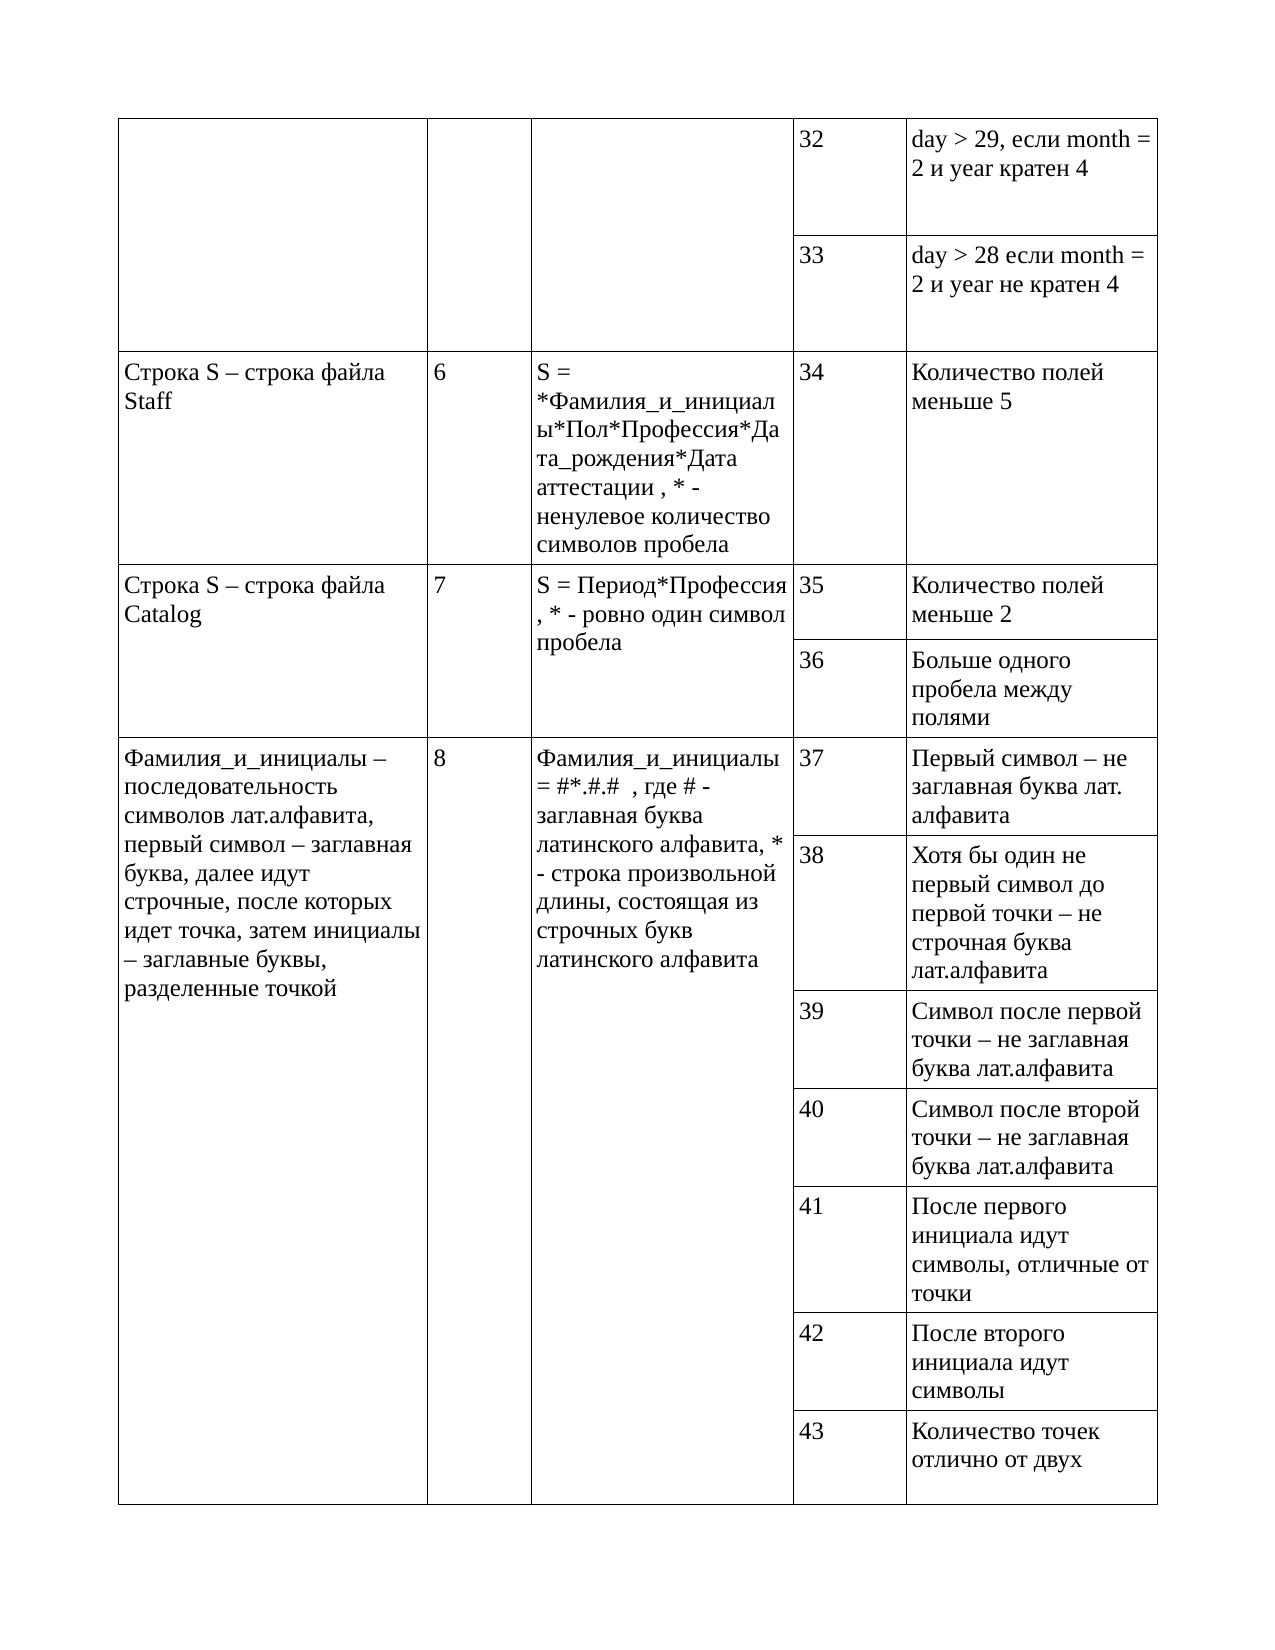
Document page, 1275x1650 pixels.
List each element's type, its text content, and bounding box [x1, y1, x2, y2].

table_cell Хотя бы один не первый символ до первой точки – не строчная буква лат.алфавита [907, 836, 1157, 990]
table_cell 42 [794, 1313, 906, 1410]
table_cell 33 [794, 236, 906, 351]
table_cell После второго инициала идут символы [907, 1313, 1157, 1410]
table_cell Символ после второй точки – не заглавная буква лат.алфавита [907, 1089, 1157, 1186]
table_cell 39 [794, 991, 906, 1088]
table_cell Фамилия_и_инициалы = #*.#.# , где # - заглавная буква латинского алфавита, * - строка произвольной длины, состоящая из строчных букв латинского алфавита [532, 738, 793, 1504]
table_cell Больше одного пробела между полями [907, 640, 1157, 737]
table_cell После первого инициала идут символы, отличные от точки [907, 1187, 1157, 1312]
table_cell 40 [794, 1089, 906, 1186]
table_cell day > 28 если month = 2 и year не кратен 4 [907, 236, 1157, 351]
table_cell 41 [794, 1187, 906, 1312]
table_cell 32 [794, 119, 906, 235]
table_cell [532, 119, 793, 351]
table_cell 6 [428, 352, 531, 564]
table_cell 37 [794, 738, 906, 835]
table_cell [428, 119, 531, 351]
table_cell Строка S – строка файла Catalog [119, 565, 427, 737]
table_cell 34 [794, 352, 906, 564]
table_cell [119, 119, 427, 351]
table_cell Количество полей меньше 2 [907, 565, 1157, 639]
table_cell 36 [794, 640, 906, 737]
table_cell Первый символ – не заглавная буква лат. алфавита [907, 738, 1157, 835]
table_cell Фамилия_и_инициалы – последовательность символов лат.алфавита, первый символ – заглавная буква, далее идут строчные, после которых идет точка, затем инициалы – заглавные буквы, разделенные точкой [119, 738, 427, 1504]
table_cell day > 29, если month = 2 и year кратен 4 [907, 119, 1157, 235]
table_cell 38 [794, 836, 906, 990]
table_cell 35 [794, 565, 906, 639]
table_cell 43 [794, 1411, 906, 1504]
table_cell Количество полей меньше 5 [907, 352, 1157, 564]
table_cell Количество точек отлично от двух [907, 1411, 1157, 1504]
table_cell S = *Фамилия_и_инициалы*Пол*Профессия*Дата_рождения*Дата аттестации , * - ненулевое количество символов пробела [532, 352, 793, 564]
table_cell S = Период*Профессия , * - ровно один символ пробела [532, 565, 793, 737]
table_cell 7 [428, 565, 531, 737]
table_cell 8 [428, 738, 531, 1504]
table_cell Символ после первой точки – не заглавная буква лат.алфавита [907, 991, 1157, 1088]
table_cell Строка S – строка файла Staff [119, 352, 427, 564]
